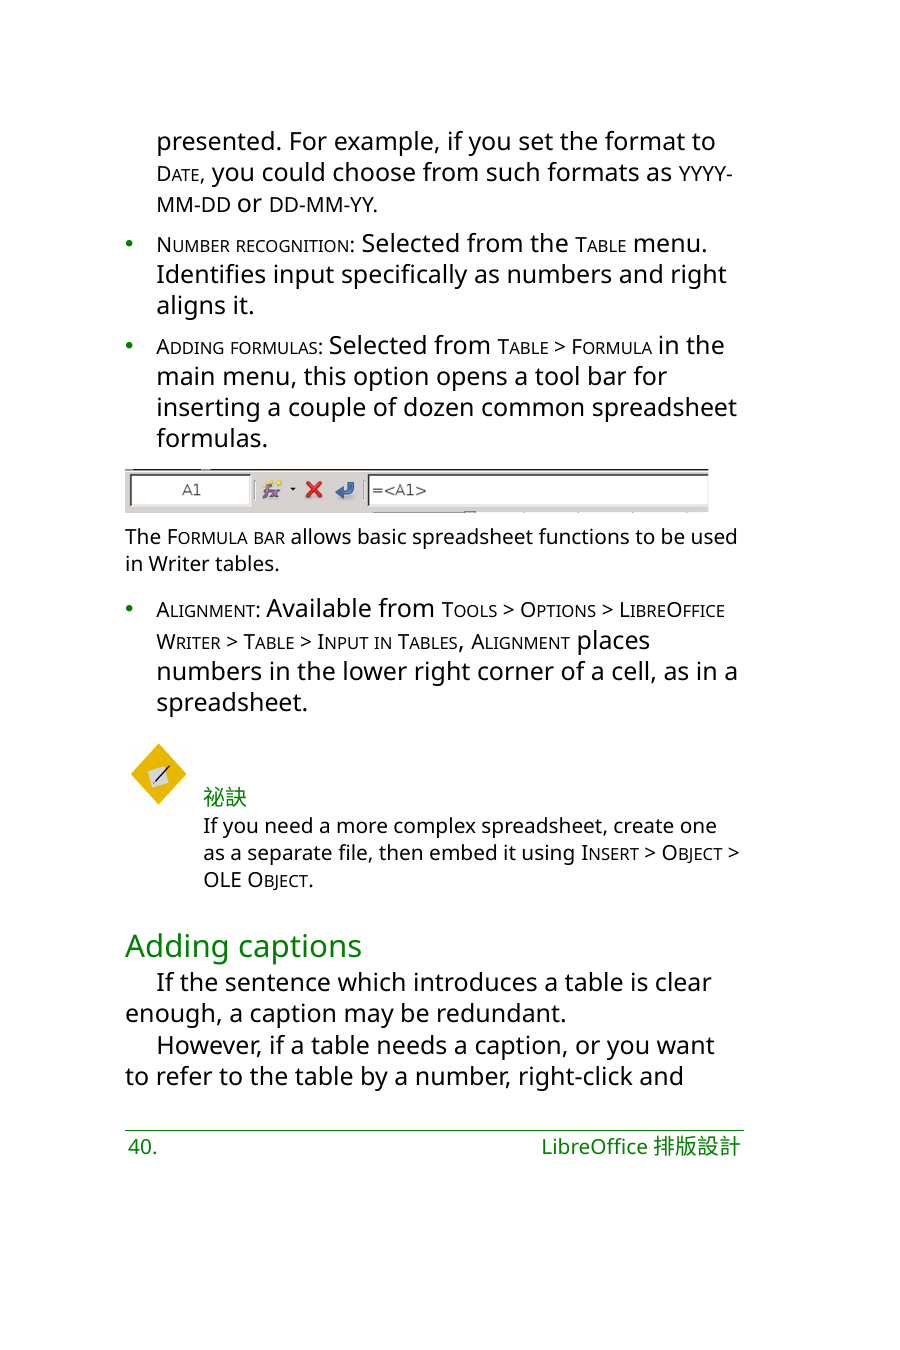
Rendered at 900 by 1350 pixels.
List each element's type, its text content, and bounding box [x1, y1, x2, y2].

text If you need a more complex spreadsheet, create one as a separate file, then embed it using Insert > Object > OLE Object. [203, 812, 744, 893]
picture [126, 742, 189, 806]
picture [125, 469, 709, 513]
table_header [125, 470, 744, 515]
list presented. For example, if you set the format to Date, you could choose from such formats as YYYY-MM-DD or DD-MM-YY. [125, 125, 744, 219]
table_cell The Formula bar allows basic spreadsheet functions to be used in Writer tables. [125, 515, 744, 577]
list 祕訣 [125, 742, 744, 812]
list Adding formulas: Selected from Table > Formula in the main menu, this option opens a tool bar for inserting a couple of dozen common spreadsheet formulas. [125, 329, 744, 454]
subtitle Adding captions [125, 924, 744, 967]
text If the sentence which introduces a table is clear enough, a caption may be redundant. [125, 967, 744, 1029]
list Alignment: Available from Tools > Options > LibreOffice Writer > Table > Input in Tables, Alignment places numbers in the lower right corner of a cell, as in a spreadsheet. [125, 593, 744, 718]
list Number recognition: Selected from the Table menu. Identifies input specifically as numbers and right aligns it. [125, 227, 744, 321]
text However, if a table needs a caption, or you want to refer to the table by a number, right-click and [125, 1029, 744, 1092]
